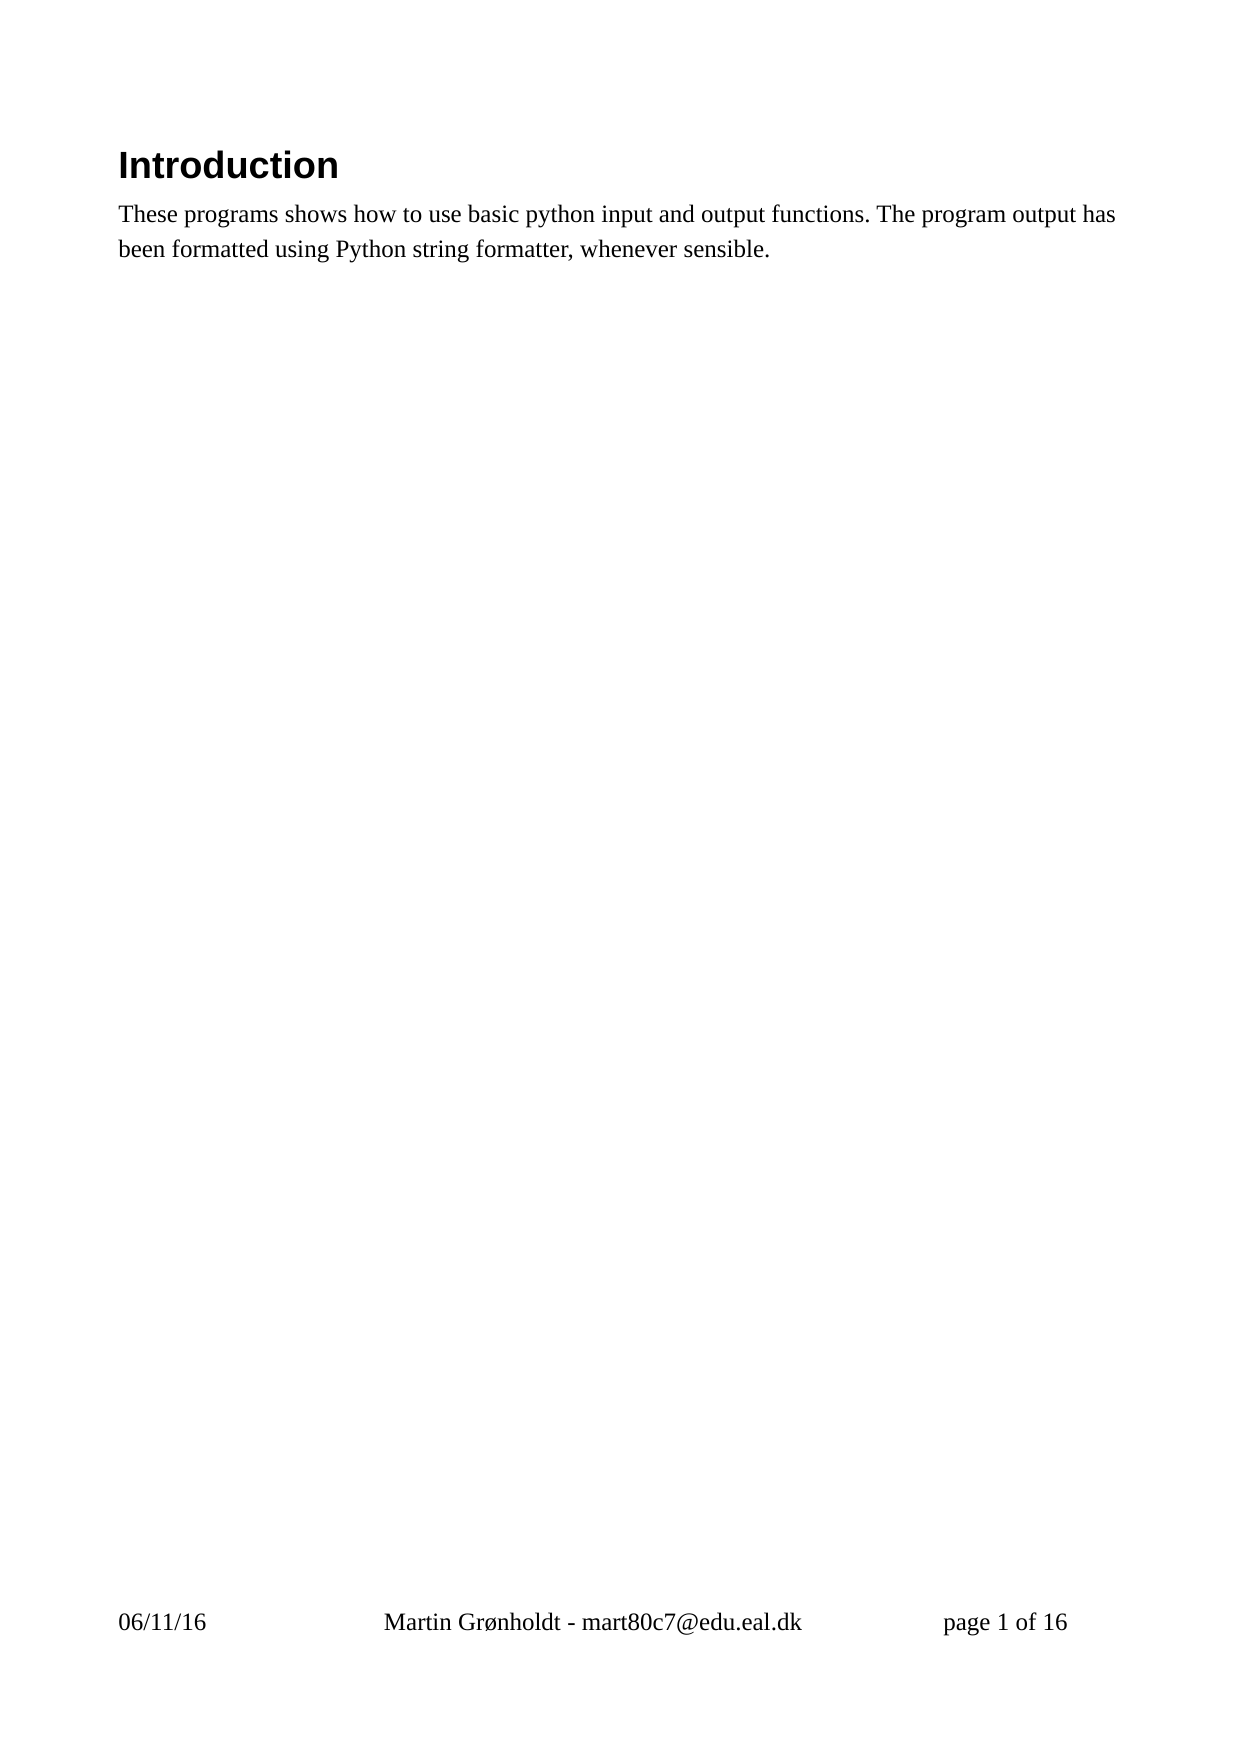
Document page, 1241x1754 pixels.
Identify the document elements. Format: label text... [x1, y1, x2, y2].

subtitle Introduction [118, 143, 1122, 187]
text These programs shows how to use basic python input and output functions. The program output has been formatted using Python string formatter, whenever sensible. [118, 199, 1122, 262]
